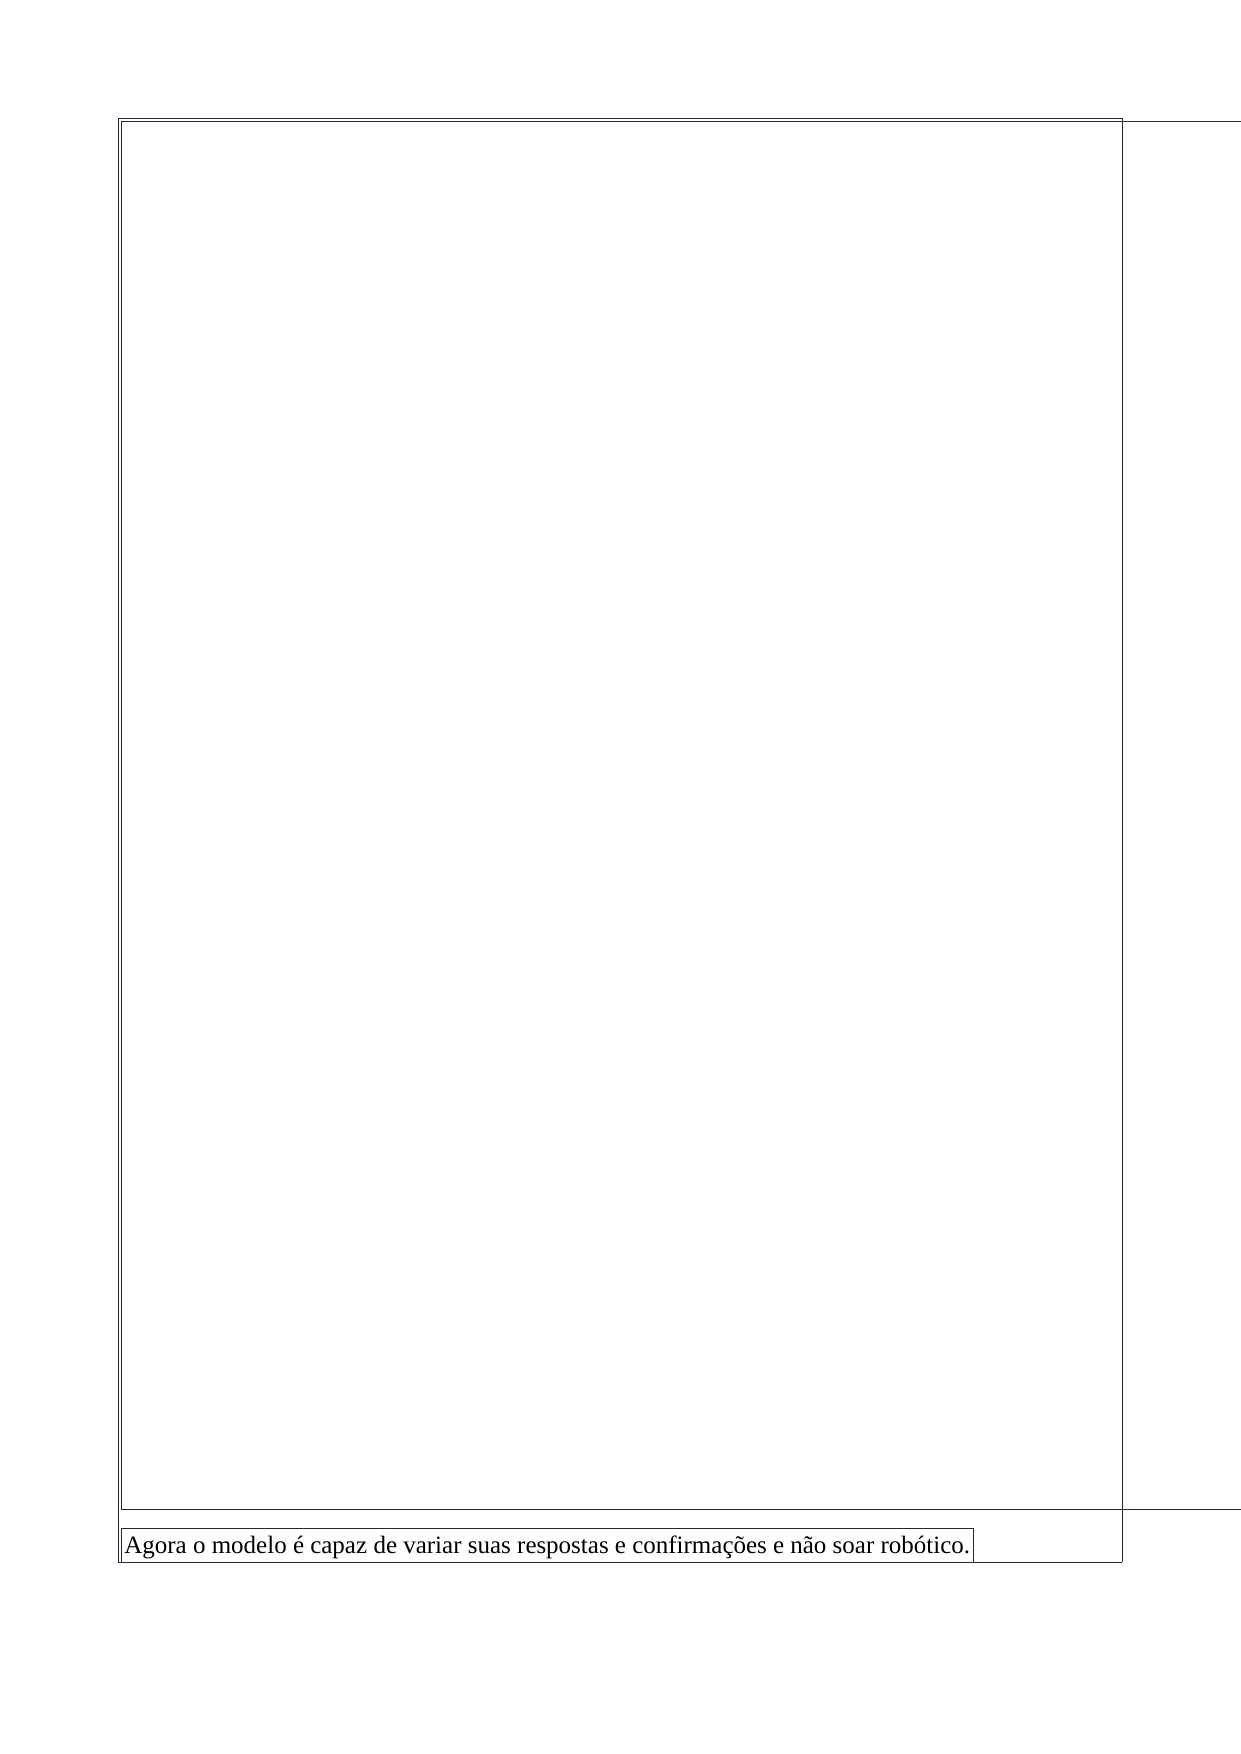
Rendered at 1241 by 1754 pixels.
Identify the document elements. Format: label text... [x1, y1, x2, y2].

text Agora o modelo é capaz de variar suas respostas e confirmações e não soar robótico. [119, 1524, 1122, 1562]
